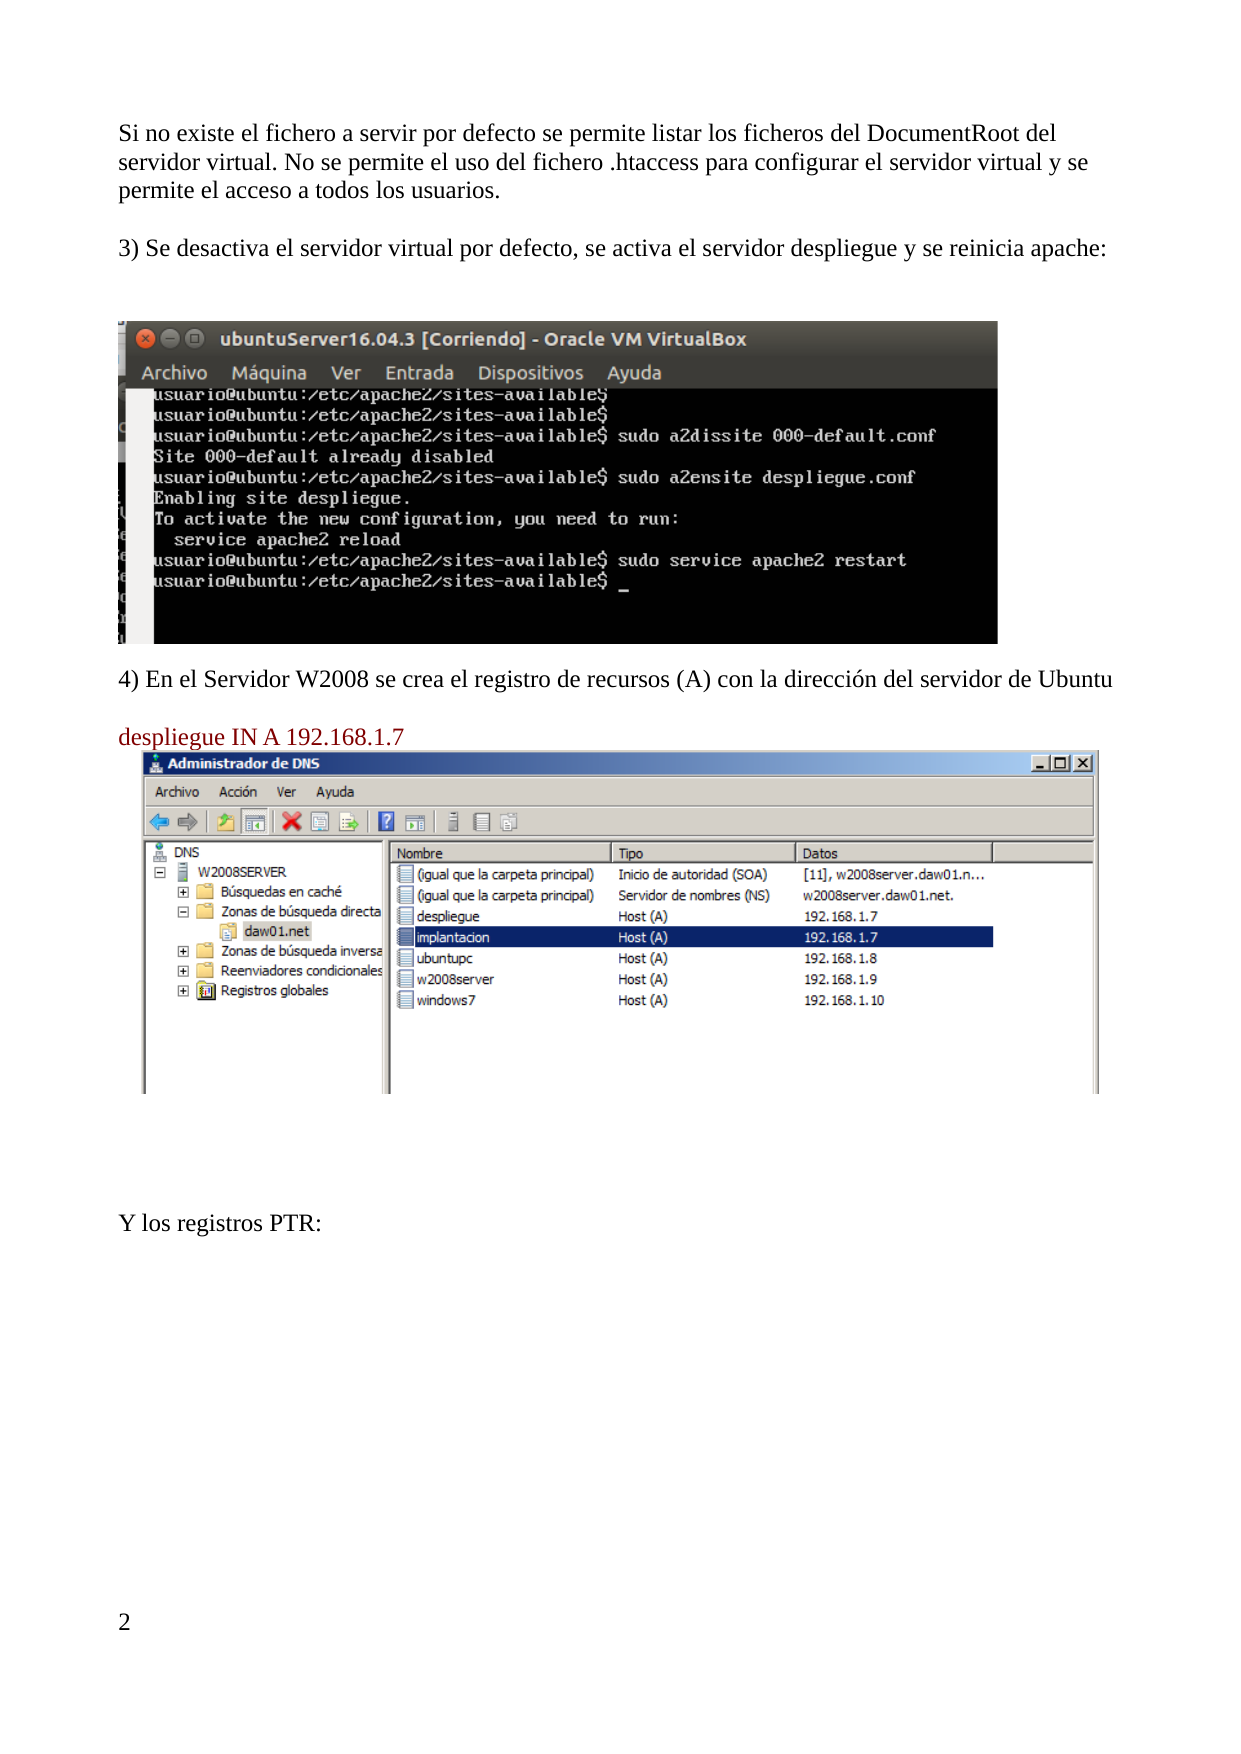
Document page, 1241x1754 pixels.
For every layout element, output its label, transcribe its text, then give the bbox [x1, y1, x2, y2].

text despliegue IN A 192.168.1.7 [118, 722, 1122, 751]
text 4) En el Servidor W2008 se crea el registro de recursos (A) con la dirección del servidor de Ubuntu [118, 664, 1122, 693]
picture [118, 321, 998, 644]
picture [141, 750, 1099, 1094]
text Y los registros PTR: [118, 1208, 1122, 1237]
text Si no existe el fichero a servir por defecto se permite listar los ficheros del DocumentRoot del servidor virtual. No se permite el uso del fichero .htaccess para configurar el servidor virtual y se permite el acceso a todos los usuarios. [118, 118, 1122, 204]
text 3) Se desactiva el servidor virtual por defecto, se activa el servidor despliegue y se reinicia apache: [118, 233, 1122, 262]
